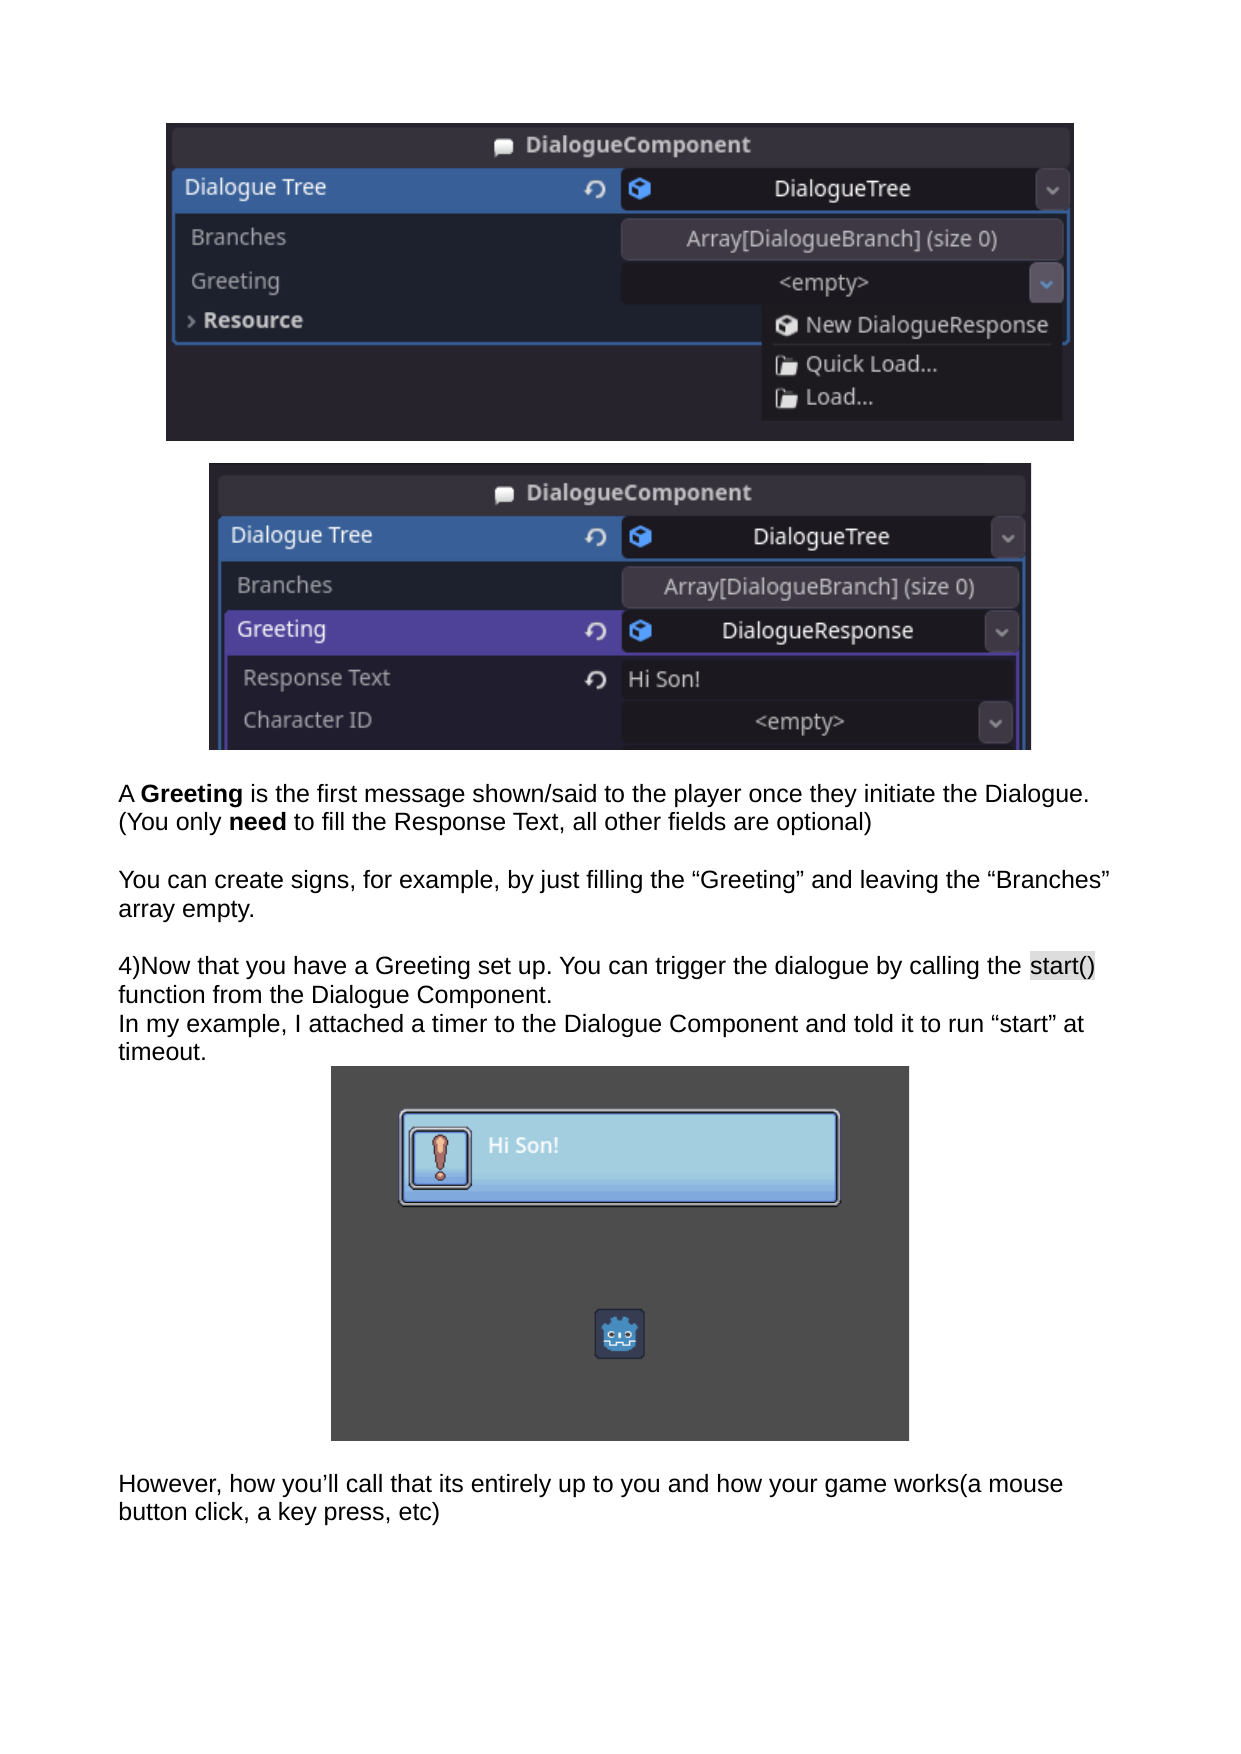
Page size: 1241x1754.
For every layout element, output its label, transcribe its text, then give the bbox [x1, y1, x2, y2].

picture [166, 123, 1074, 441]
text You can create signs, for example, by just filling the “Greeting” and leaving the “Branches” array empty. [118, 865, 1122, 922]
text In my example, I attached a timer to the Dialogue Component and told it to run “start” at timeout. [118, 1009, 1122, 1066]
text However, how you’ll call that its entirely up to you and how your game works(a mouse button click, a key press, etc) [118, 1469, 1122, 1526]
picture [331, 1066, 910, 1441]
text 4)Now that you have a Greeting set up. You can trigger the dialogue by calling the start() function from the Dialogue Component. [118, 951, 1122, 1009]
picture [209, 463, 1032, 750]
text A Greeting is the first message shown/said to the player once they initiate the Dialogue.(You only need to fill the Response Text, all other fields are optional) [118, 779, 1122, 836]
